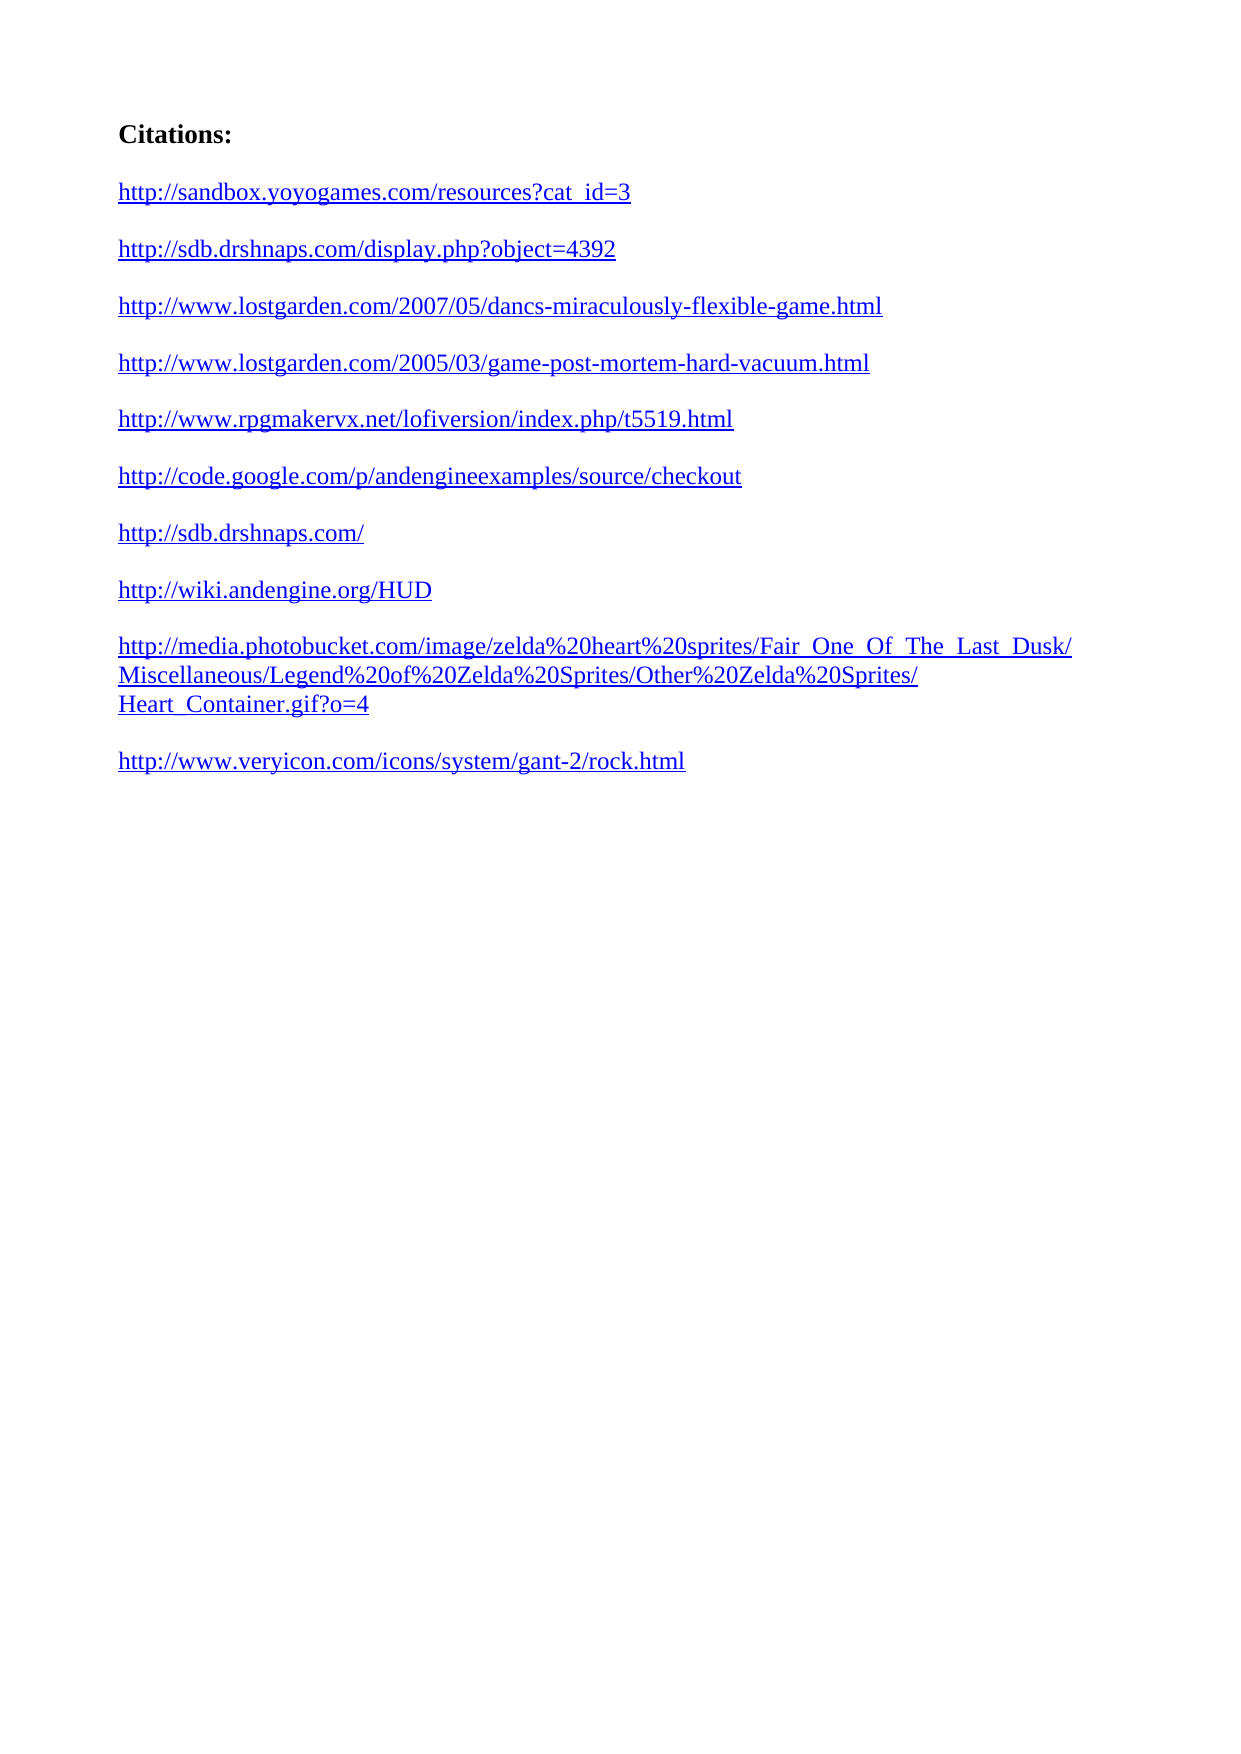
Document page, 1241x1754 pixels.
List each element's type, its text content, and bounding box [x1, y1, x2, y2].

text http://www.rpgmakervx.net/lofiversion/index.php/t5519.html [118, 404, 1122, 433]
text http://code.google.com/p/andengineexamples/source/checkout [118, 461, 1122, 490]
text http://www.lostgarden.com/2007/05/dancs-miraculously-flexible-game.html [118, 291, 1122, 319]
text http://media.photobucket.com/image/zelda%20heart%20sprites/Fair_One_Of_The_Last_Dusk/Miscellaneous/Legend%20of%20Zelda%20Sprites/Other%20Zelda%20Sprites/Heart_Container.gif?o=4 [118, 631, 1122, 718]
text Citations: [118, 118, 1122, 149]
text http://sandbox.yoyogames.com/resources?cat_id=3 [118, 177, 1122, 206]
text http://wiki.andengine.org/HUD [118, 575, 1122, 603]
text http://sdb.drshnaps.com/ [118, 518, 1122, 547]
text http://www.veryicon.com/icons/system/gant-2/rock.html [118, 746, 1122, 774]
text http://www.lostgarden.com/2005/03/game-post-mortem-hard-vacuum.html [118, 348, 1122, 376]
text http://sdb.drshnaps.com/display.php?object=4392 [118, 234, 1122, 263]
